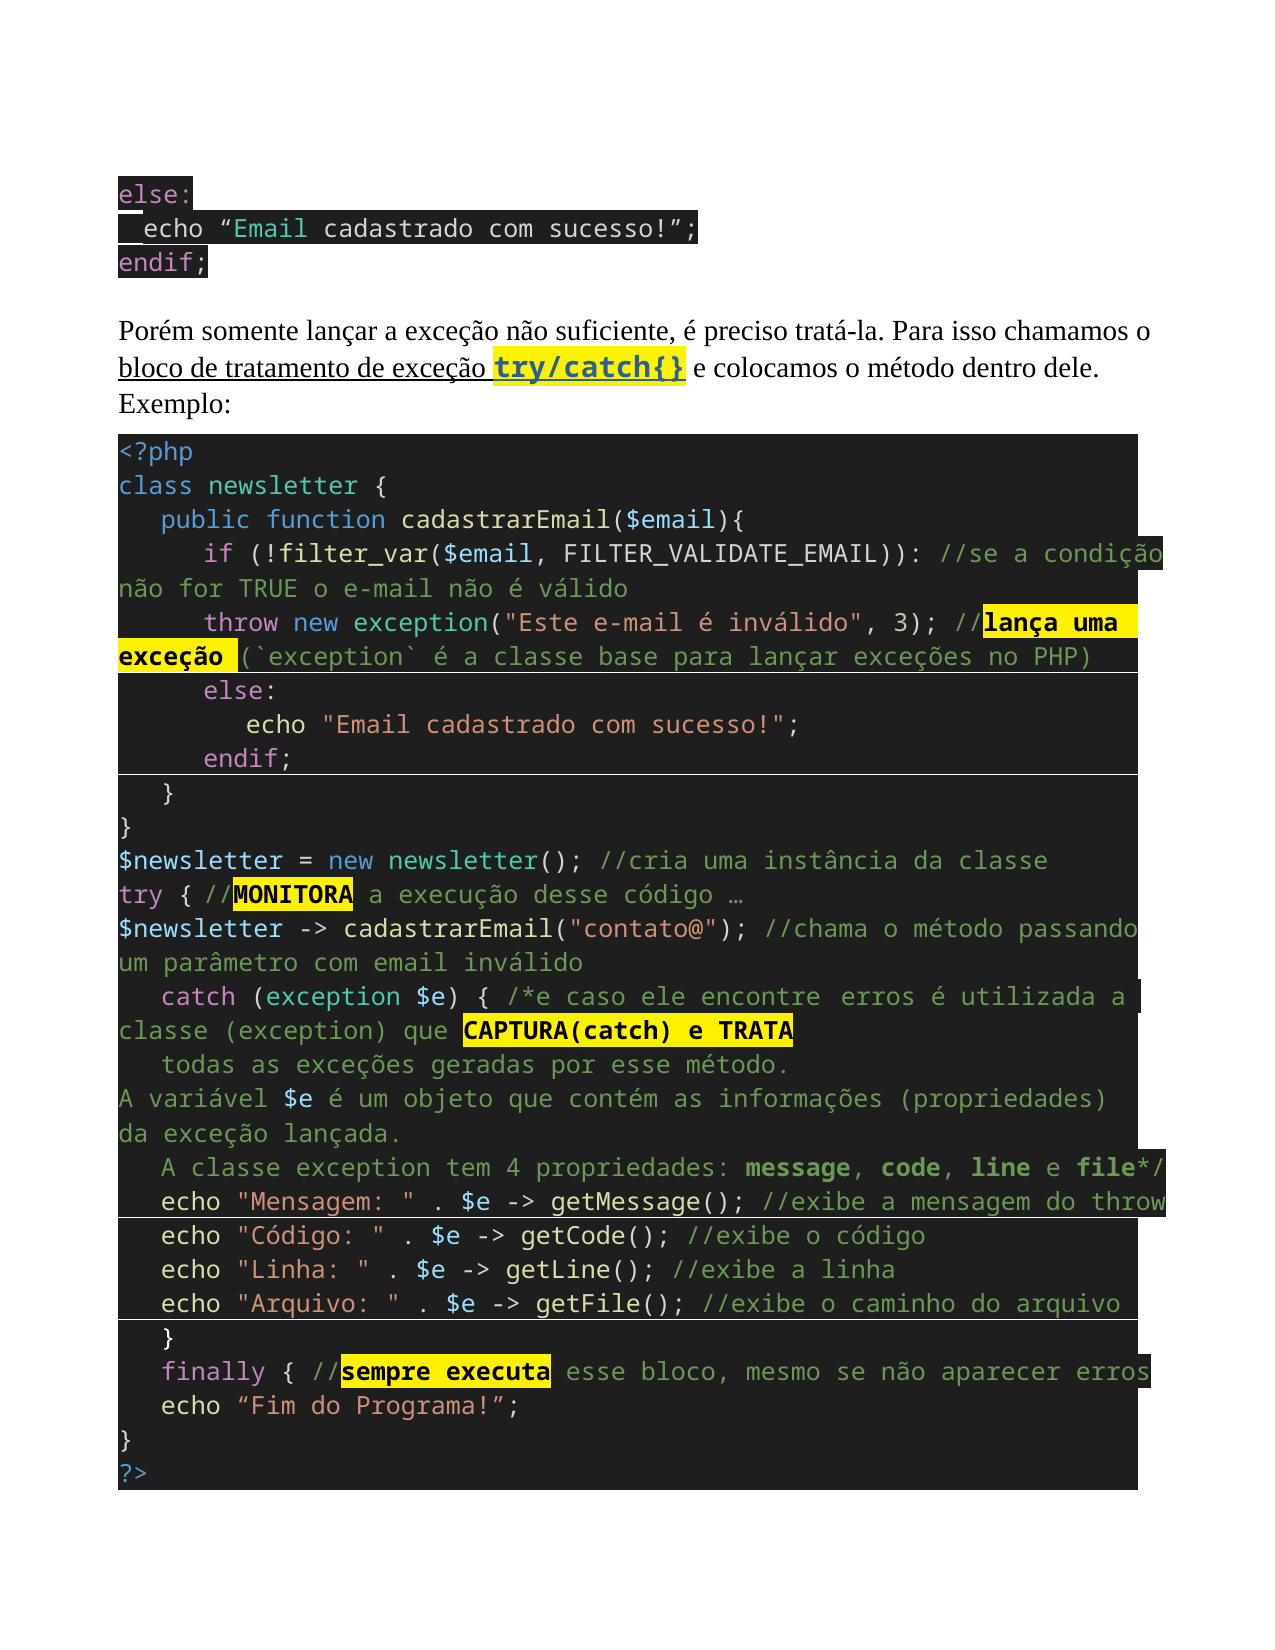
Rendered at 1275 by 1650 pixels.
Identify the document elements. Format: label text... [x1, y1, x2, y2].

text echo “Fim do Programa!”; [118, 1388, 1157, 1422]
text } [118, 774, 1157, 809]
text else: [118, 176, 1157, 210]
text else: [118, 672, 1157, 706]
text if (!filter_var($email, FILTER_VALIDATE_EMAIL)): //se a condição não for TRUE o e-mail não é válido [118, 536, 1174, 604]
text echo "Linha: " . $e -> getLine(); //exibe a linha [118, 1251, 1157, 1286]
text class newsletter { [118, 468, 1157, 502]
text A variável $e é um objeto que contém as informações (propriedades) da exceção lançada. [118, 1081, 1157, 1149]
text catch (exception $e) { /*e caso ele encontre erros é utilizada a classe (exception) que CAPTURA(catch) e TRATA todas as exceções geradas por esse método. [118, 979, 1157, 1081]
text } [118, 1422, 1157, 1456]
text $newsletter -> cadastrarEmail("contato@"); //chama o método passando um parâmetro com email inválido [118, 911, 1157, 979]
text public function cadastrarEmail($email){ [118, 502, 1157, 536]
text ?> [118, 1456, 1157, 1490]
text echo "Email cadastrado com sucesso!"; [118, 706, 1157, 741]
text endif; [118, 244, 1157, 278]
text throw new exception("Este e-mail é inválido", 3); //lança uma exceção (`exception` é a classe base para lançar exceções no PHP) [118, 604, 1157, 672]
text <?php [118, 434, 1157, 468]
text echo "Mensagem: " . $e -> getMessage(); //exibe a mensagem do throw [118, 1183, 1192, 1217]
text endif; [118, 741, 1157, 774]
text } [118, 809, 1157, 843]
text echo “Email cadastrado com sucesso!”; [118, 210, 1157, 244]
text echo "Código: " . $e -> getCode(); //exibe o código [118, 1217, 1157, 1251]
text Porém somente lançar a exceção não suficiente, é preciso tratá-la. Para isso chamamos o bloco de tratamento de exceção try/catch{} e colocamos o método dentro dele. Exemplo: [118, 313, 1157, 419]
text $newsletter = new newsletter(); //cria uma instância da classe [118, 843, 1157, 877]
text echo "Arquivo: " . $e -> getFile(); //exibe o caminho do arquivo } finally { //sempre executa esse bloco, mesmo se não aparecer erros [118, 1286, 1157, 1388]
text try { //MONITORA a execução desse código … [118, 877, 1157, 911]
text A classe exception tem 4 propriedades: message, code, line e file*/ [118, 1149, 1181, 1183]
